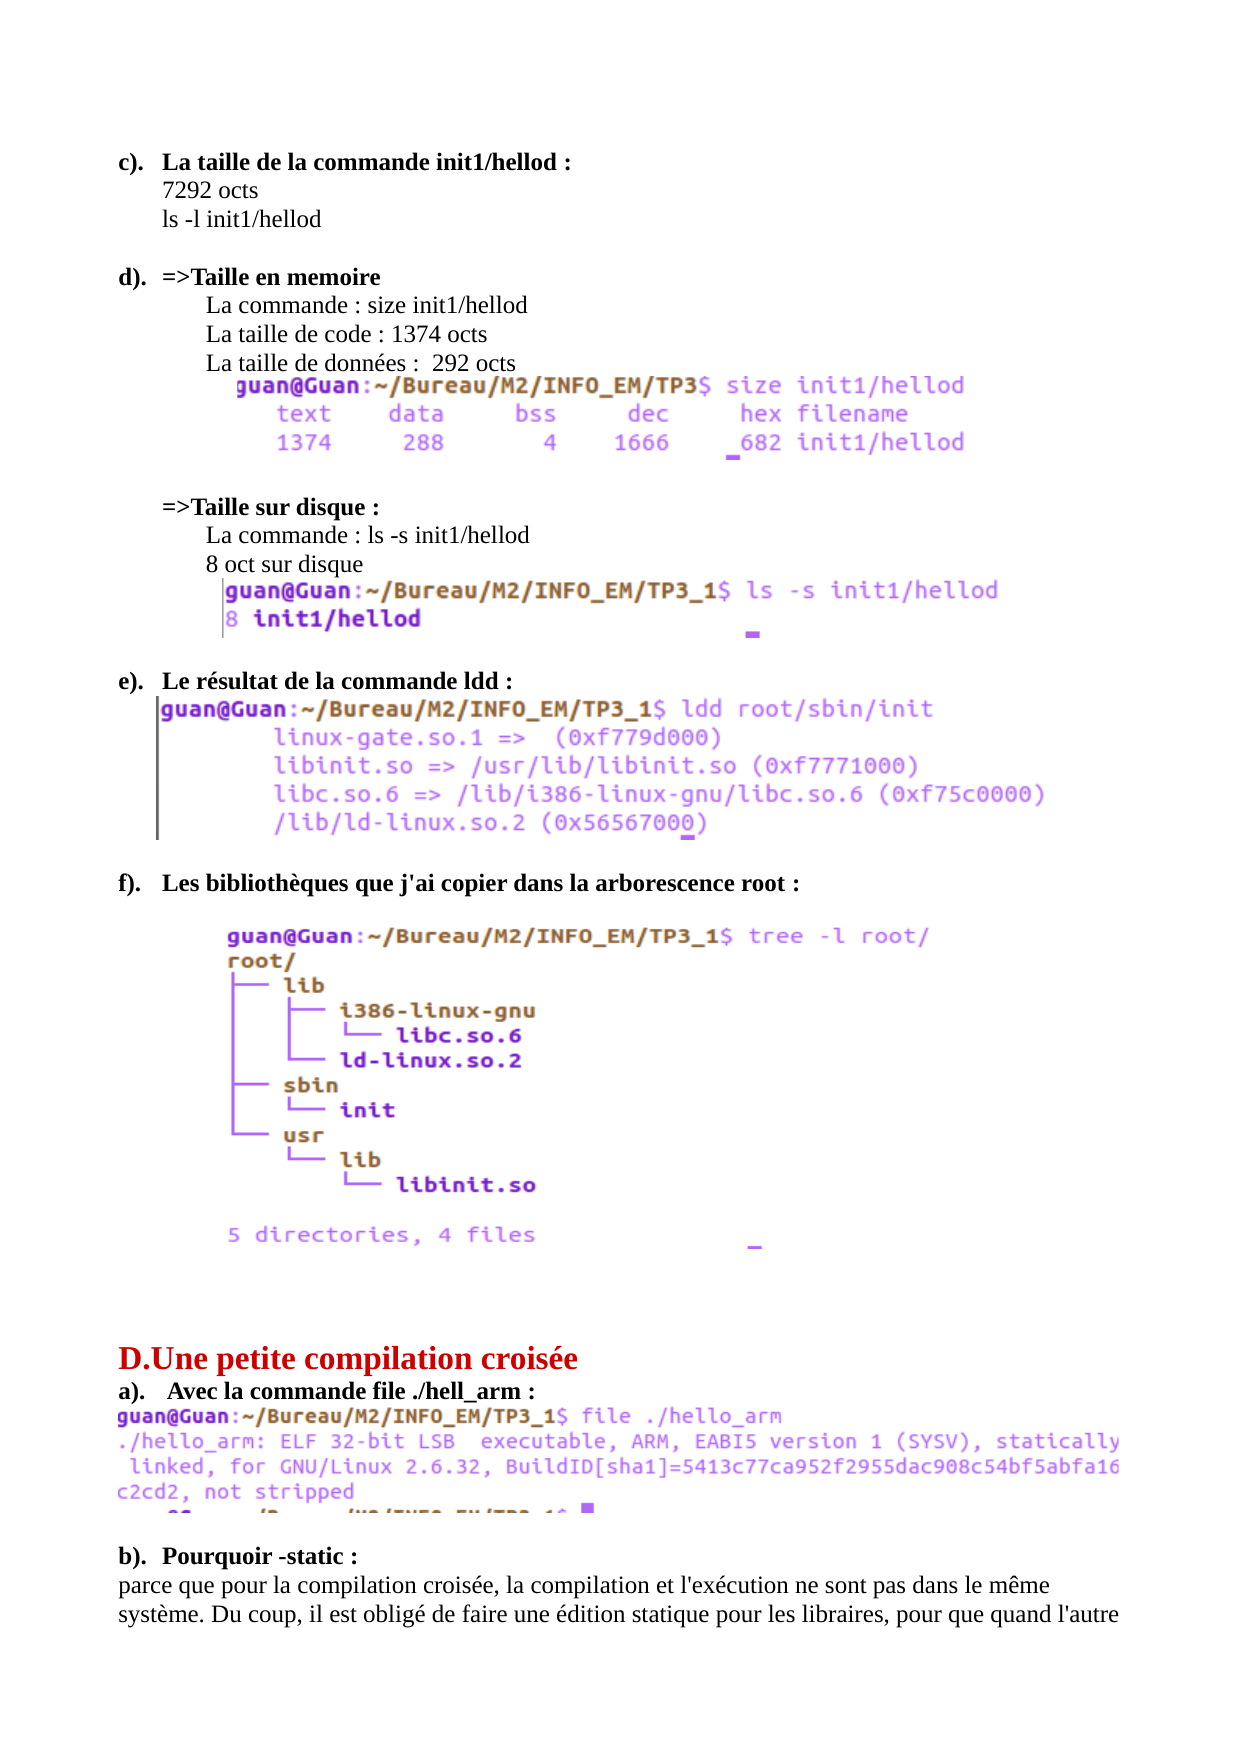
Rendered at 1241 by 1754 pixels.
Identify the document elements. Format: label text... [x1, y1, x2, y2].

text d). =>Taille en memoire [118, 262, 1122, 291]
text La commande : size init1/hellod [118, 291, 1122, 319]
picture [237, 376, 1003, 460]
text e). Le résultat de la commande ldd : [118, 666, 1122, 695]
text c). La taille de la commande init1/hellod : [118, 147, 1122, 176]
picture [227, 921, 942, 1249]
text La taille de données : 292 octs [118, 348, 1122, 377]
picture [222, 578, 1018, 638]
text 7292 octs [118, 176, 1122, 204]
picture [118, 1405, 1123, 1513]
picture [156, 696, 1103, 840]
text a). Avec la commande file ./hell_arm : [118, 1376, 1122, 1405]
text D.Une petite compilation croisée [118, 1338, 1122, 1376]
text La taille de code : 1374 octs [118, 319, 1122, 348]
text =>Taille sur disque : [118, 492, 1122, 521]
text parce que pour la compilation croisée, la compilation et l'exécution ne sont pas dans le même système. Du coup, il est obligé de faire une édition statique pour les libraires, pour que quand l'autre [118, 1570, 1122, 1627]
text 8 oct sur disque [118, 549, 1122, 578]
text La commande : ls -s init1/hellod [118, 521, 1122, 549]
text f). Les bibliothèques que j'ai copier dans la arborescence root : [118, 868, 1122, 897]
text ls -l init1/hellod [118, 204, 1122, 233]
text b). Pourquoir -static : [118, 1541, 1122, 1570]
